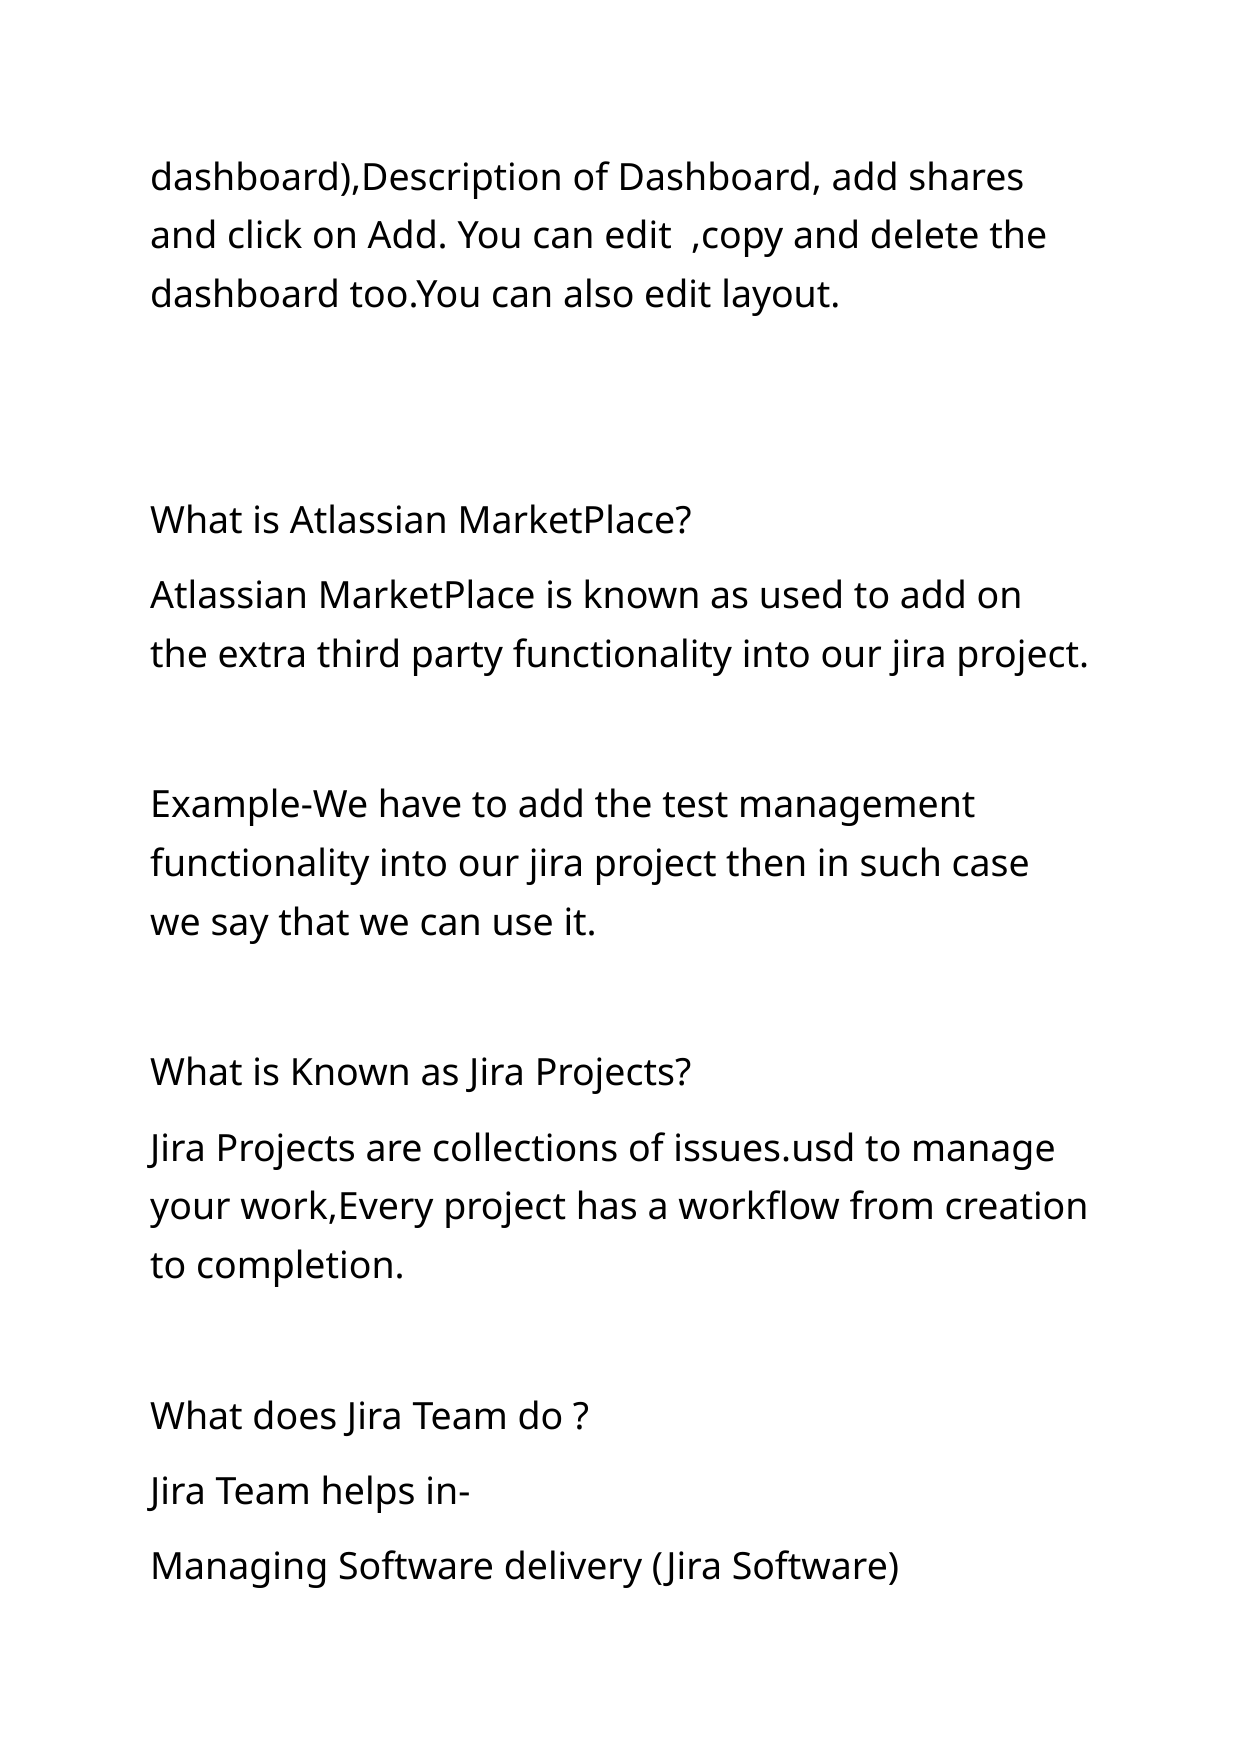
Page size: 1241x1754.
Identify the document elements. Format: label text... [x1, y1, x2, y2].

text Jira Projects are collections of issues.usd to manage your work,Every project has a workflow from creation to completion. [150, 1121, 1090, 1289]
text What is Known as Jira Projects? [150, 1046, 1090, 1097]
text Jira Team helps in- [150, 1464, 1090, 1515]
text What is Atlassian MarketPlace? [150, 493, 1090, 544]
text dashboard),Description of Dashboard, add shares and click on Add. You can edit ,copy and delete the dashboard too.You can also edit layout. [150, 150, 1090, 318]
text Atlassian MarketPlace is known as used to add on the extra third party functionality into our jira project. [150, 568, 1090, 678]
text Managing Software delivery (Jira Software) [150, 1539, 1090, 1591]
text Example-We have to add the test management functionality into our jira project then in such case we say that we can use it. [150, 778, 1090, 946]
text What does Jira Team do ? [150, 1389, 1090, 1440]
